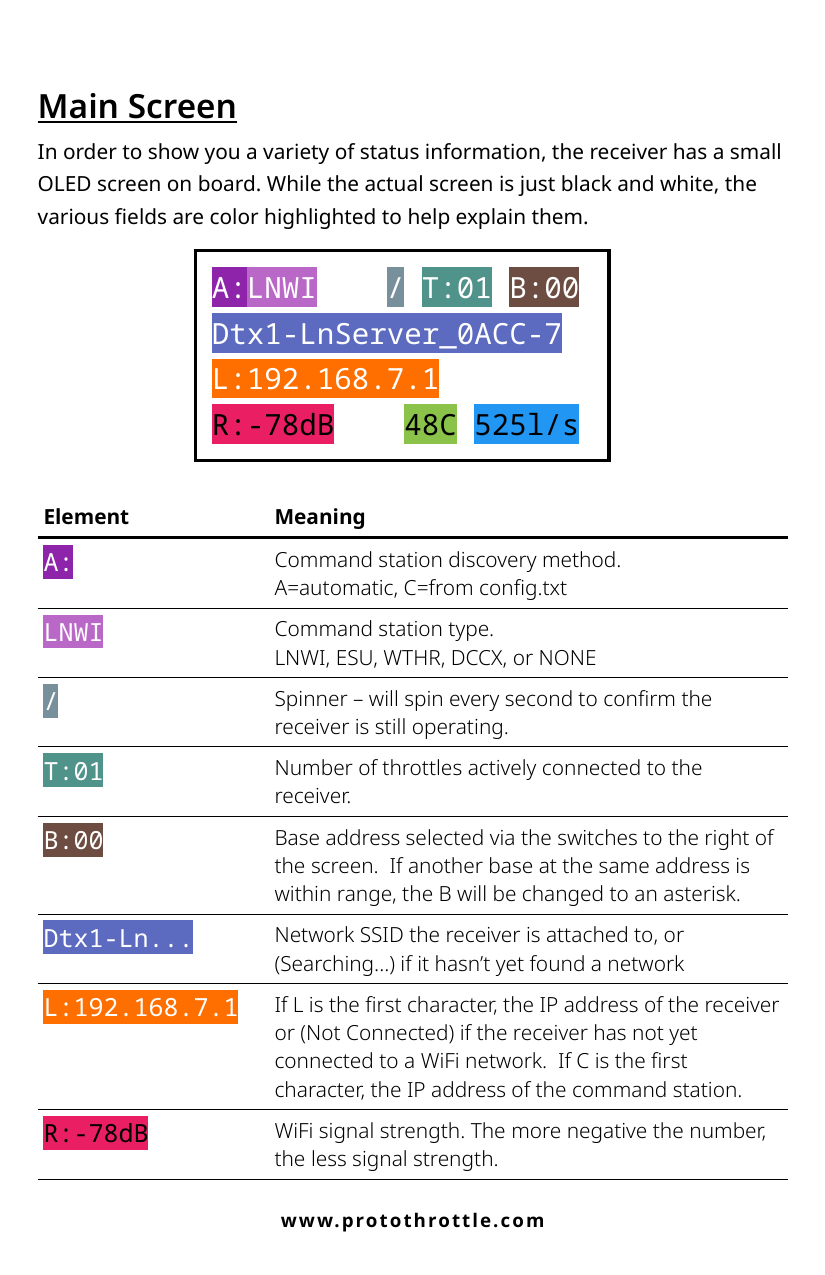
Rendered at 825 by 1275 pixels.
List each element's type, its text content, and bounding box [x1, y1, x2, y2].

table_cell Spinner – will spin every second to confirm the receiver is still operating. [269, 678, 787, 746]
text R:-78dB 48C 525l/s [197, 386, 607, 459]
table_header Element [38, 496, 269, 536]
table_cell LNWI [38, 609, 269, 677]
table_cell L:192.168.7.1 [38, 984, 269, 1109]
text Dtx1-LnServer_0ACC-7 [197, 295, 607, 340]
table_cell Command station type. LNWI, ESU, WTHR, DCCX, or NONE [269, 609, 787, 677]
table_header Meaning [269, 496, 787, 536]
table_cell Number of throttles actively connected to the receiver. [269, 747, 787, 816]
table_cell / [38, 678, 269, 746]
subtitle Main Screen [37, 82, 787, 128]
table_cell If L is the first character, the IP address of the receiver or (Not Connected) if the receiver has not yet connected to a WiFi network. If C is the first character, the IP address of the command station. [269, 984, 787, 1109]
table_cell Base address selected via the switches to the right of the screen. If another base at the same address is within range, the B will be changed to an asterisk. [269, 817, 787, 914]
table_cell A: [38, 539, 269, 608]
table_cell WiFi signal strength. The more negative the number, the less signal strength. [269, 1110, 787, 1179]
text In order to show you a variety of status information, the receiver has a small OLED screen on board. While the actual screen is just black and white, the various fields are color highlighted to help explain them. [37, 137, 787, 230]
table_cell Dtx1-Ln... [38, 915, 269, 983]
table_cell R:-78dB [38, 1110, 269, 1179]
table_cell B:00 [38, 817, 269, 914]
text A:LNWI / T:01 B:00 [197, 252, 607, 295]
table_cell Command station discovery method. A=automatic, C=from config.txt [269, 539, 787, 608]
table_cell Network SSID the receiver is attached to, or (Searching...) if it hasn’t yet found a network [269, 915, 787, 983]
table_cell T:01 [38, 747, 269, 816]
text L:192.168.7.1 [197, 340, 607, 386]
